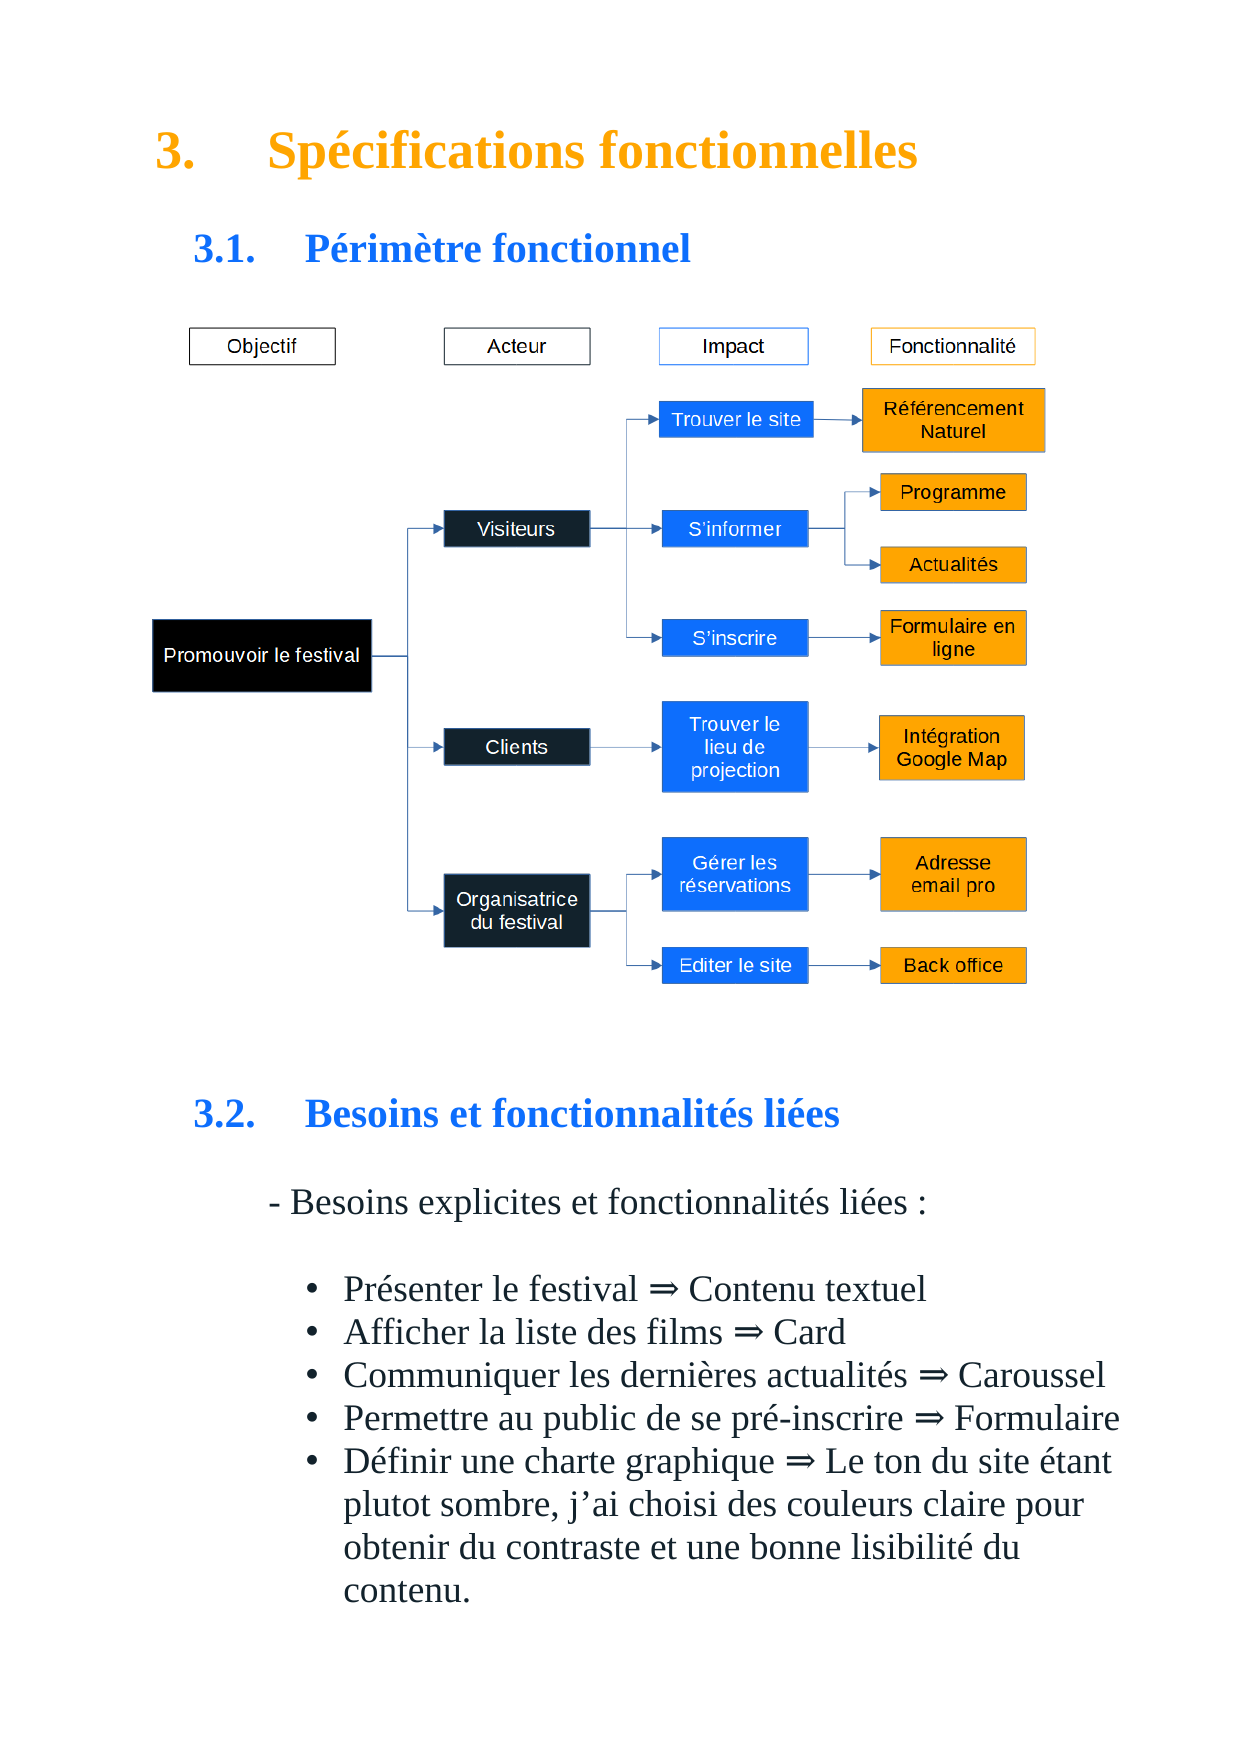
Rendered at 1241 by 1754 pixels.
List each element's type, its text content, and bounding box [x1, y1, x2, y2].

list Spécifications fonctionnelles [156, 118, 1122, 180]
list Permettre au public de se pré-inscrire ⇒ Formulaire [306, 1395, 1122, 1438]
list Périmètre fonctionnel [193, 223, 1122, 271]
list Présenter le festival ⇒ Contenu textuel [306, 1266, 1122, 1309]
list Définir une charte graphique ⇒ Le ton du site étant plutot sombre, j’ai choisi des couleurs claire pour obtenir du contraste et une bonne lisibilité du contenu. [306, 1438, 1122, 1611]
list - Besoins explicites et fonctionnalités liées : [231, 1180, 1122, 1223]
list Afficher la liste des films ⇒ Card [306, 1309, 1122, 1352]
list Besoins et fonctionnalités liées [193, 1089, 1122, 1137]
list Communiquer les dernières actualités ⇒ Caroussel [306, 1352, 1122, 1395]
picture [118, 314, 1123, 1003]
